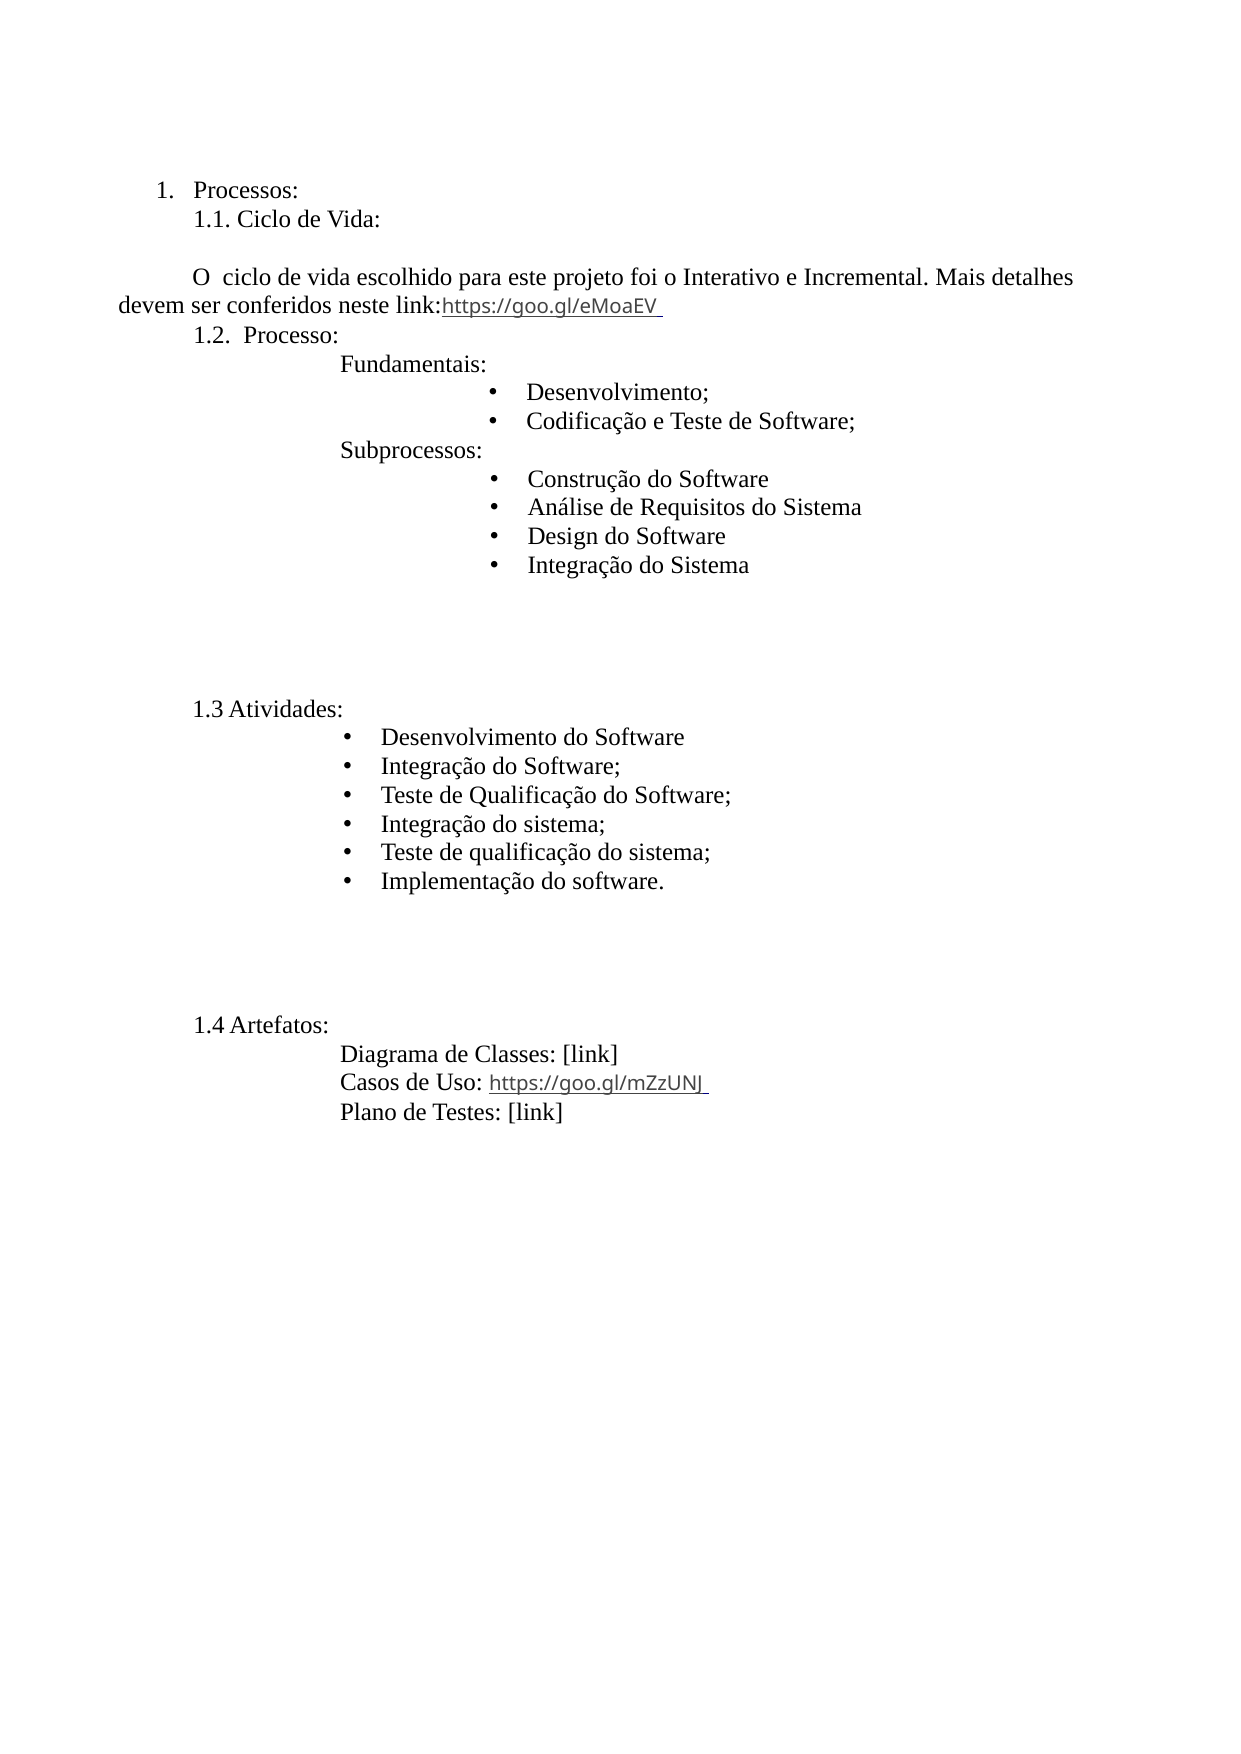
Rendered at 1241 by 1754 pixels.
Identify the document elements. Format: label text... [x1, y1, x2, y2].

list 1.1. Ciclo de Vida: [156, 204, 1122, 233]
list Processos: [156, 176, 1122, 204]
list Implementação do software. [343, 866, 1122, 895]
list Codificação e Teste de Software; [488, 406, 1122, 435]
text Plano de Testes: [link] [118, 1097, 1122, 1125]
list Análise de Requisitos do Sistema [490, 492, 1122, 521]
text Casos de Uso: https://goo.gl/mZzUNJ [118, 1067, 1122, 1097]
list Integração do Sistema [490, 550, 1122, 579]
list Desenvolvimento; [488, 377, 1122, 406]
list Integração do Software; [343, 751, 1122, 780]
list 1.2. Processo: [156, 320, 1122, 349]
text Subprocessos: [118, 435, 1122, 464]
list Integração do sistema; [343, 809, 1122, 837]
list Construção do Software [490, 464, 1122, 492]
text 1.3 Atividades: [118, 694, 1122, 722]
text Fundamentais: [118, 349, 1122, 377]
list Teste de qualificação do sistema; [343, 837, 1122, 866]
list Desenvolvimento do Software [343, 722, 1122, 751]
list Teste de Qualificação do Software; [343, 780, 1122, 809]
list Design do Software [490, 521, 1122, 550]
text Diagrama de Classes: [link] [118, 1039, 1122, 1067]
list 1.4 Artefatos: [156, 1010, 1122, 1039]
text O ciclo de vida escolhido para este projeto foi o Interativo e Incremental. Mais detalhes devem ser conferidos neste link:https://goo.gl/eMoaEV [118, 262, 1122, 320]
